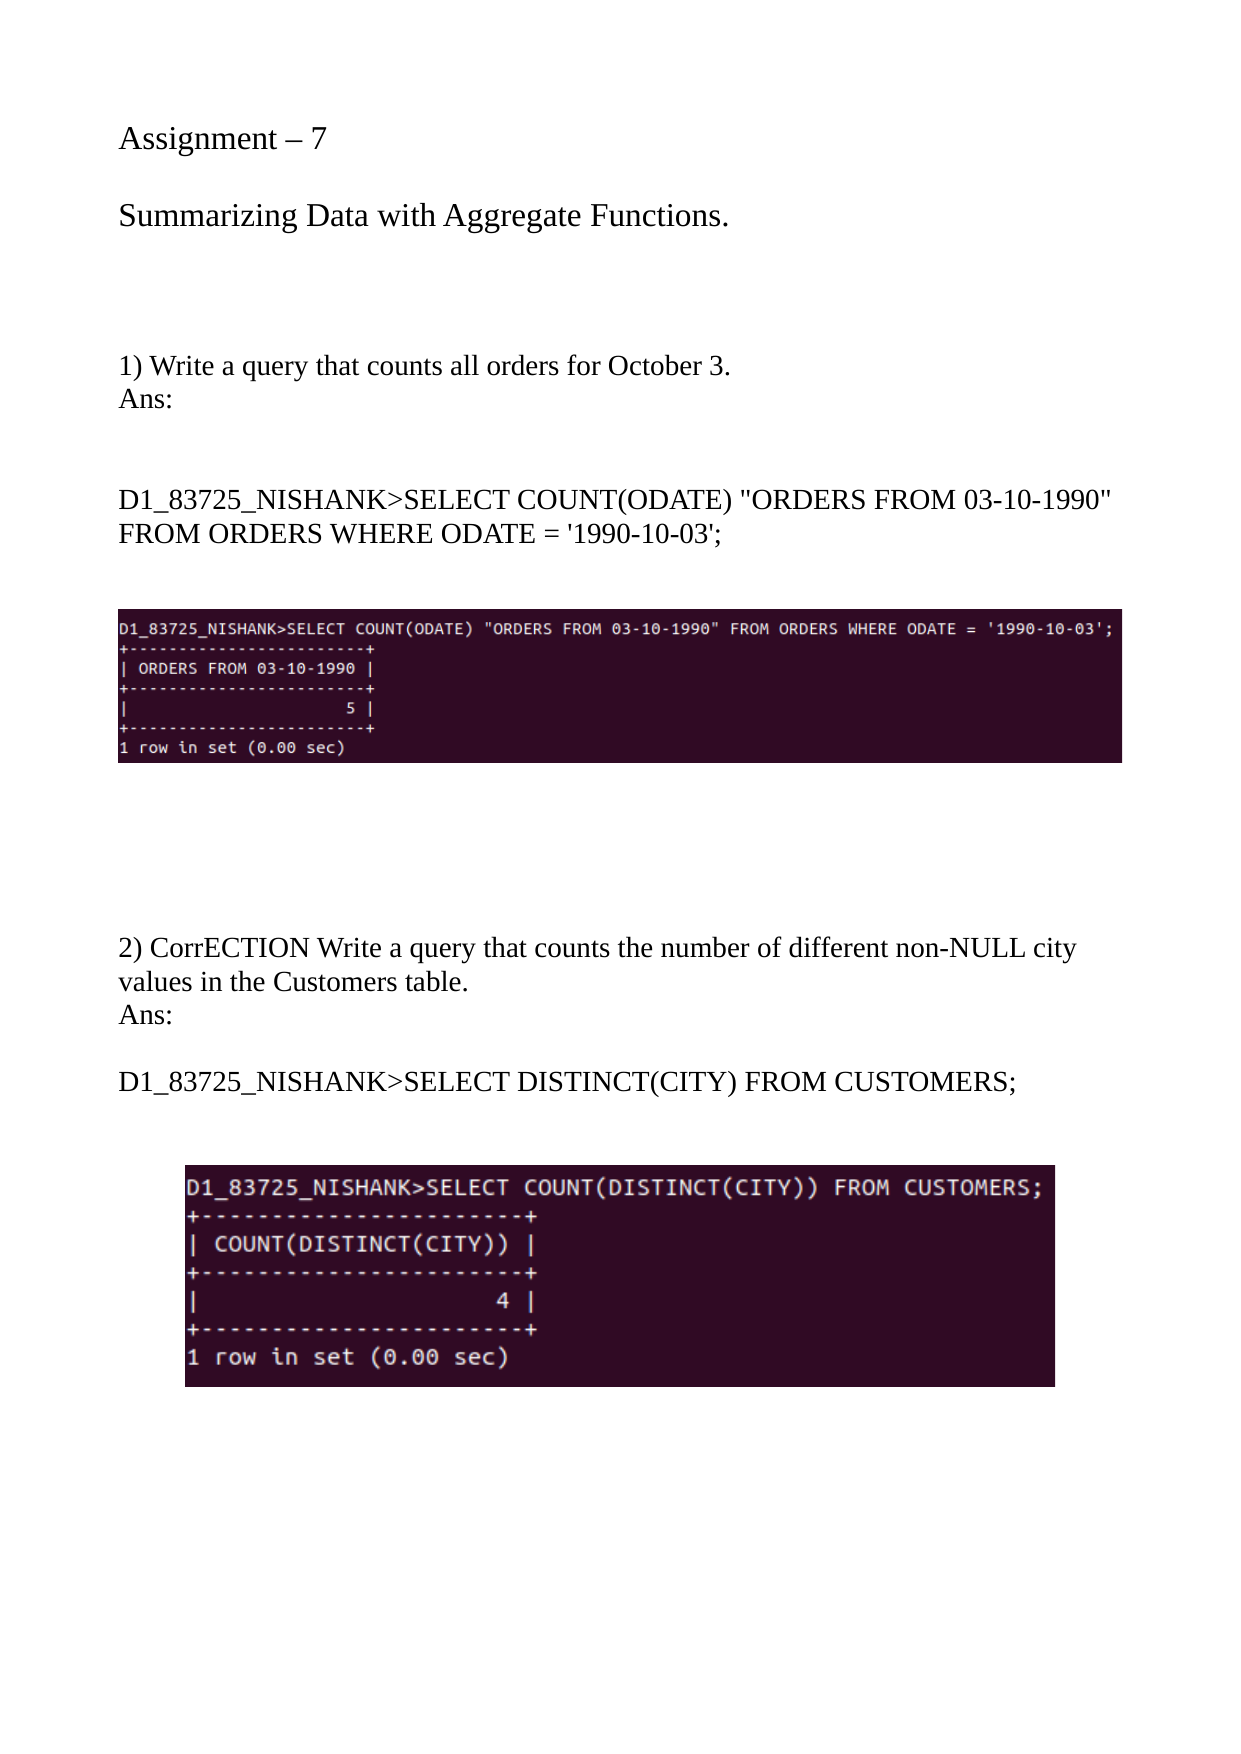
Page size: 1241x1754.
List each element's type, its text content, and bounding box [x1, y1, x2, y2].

text D1_83725_NISHANK>SELECT COUNT(ODATE) "ORDERS FROM 03-10-1990" FROM ORDERS WHERE ODATE = '1990-10-03'; [118, 482, 1122, 549]
text Ans: [118, 997, 1122, 1031]
text 2) CorrECTION Write a query that counts the number of different non-NULL city values in the Customers table. [118, 930, 1122, 997]
text D1_83725_NISHANK>SELECT DISTINCT(CITY) FROM CUSTOMERS; [118, 1064, 1122, 1098]
text Summarizing Data with Aggregate Functions. [118, 195, 1122, 233]
text Assignment – 7 [118, 118, 1122, 156]
picture [185, 1165, 1056, 1387]
picture [118, 609, 1123, 763]
text 1) Write a query that counts all orders for October 3. [118, 348, 1122, 382]
text Ans: [118, 382, 1122, 415]
